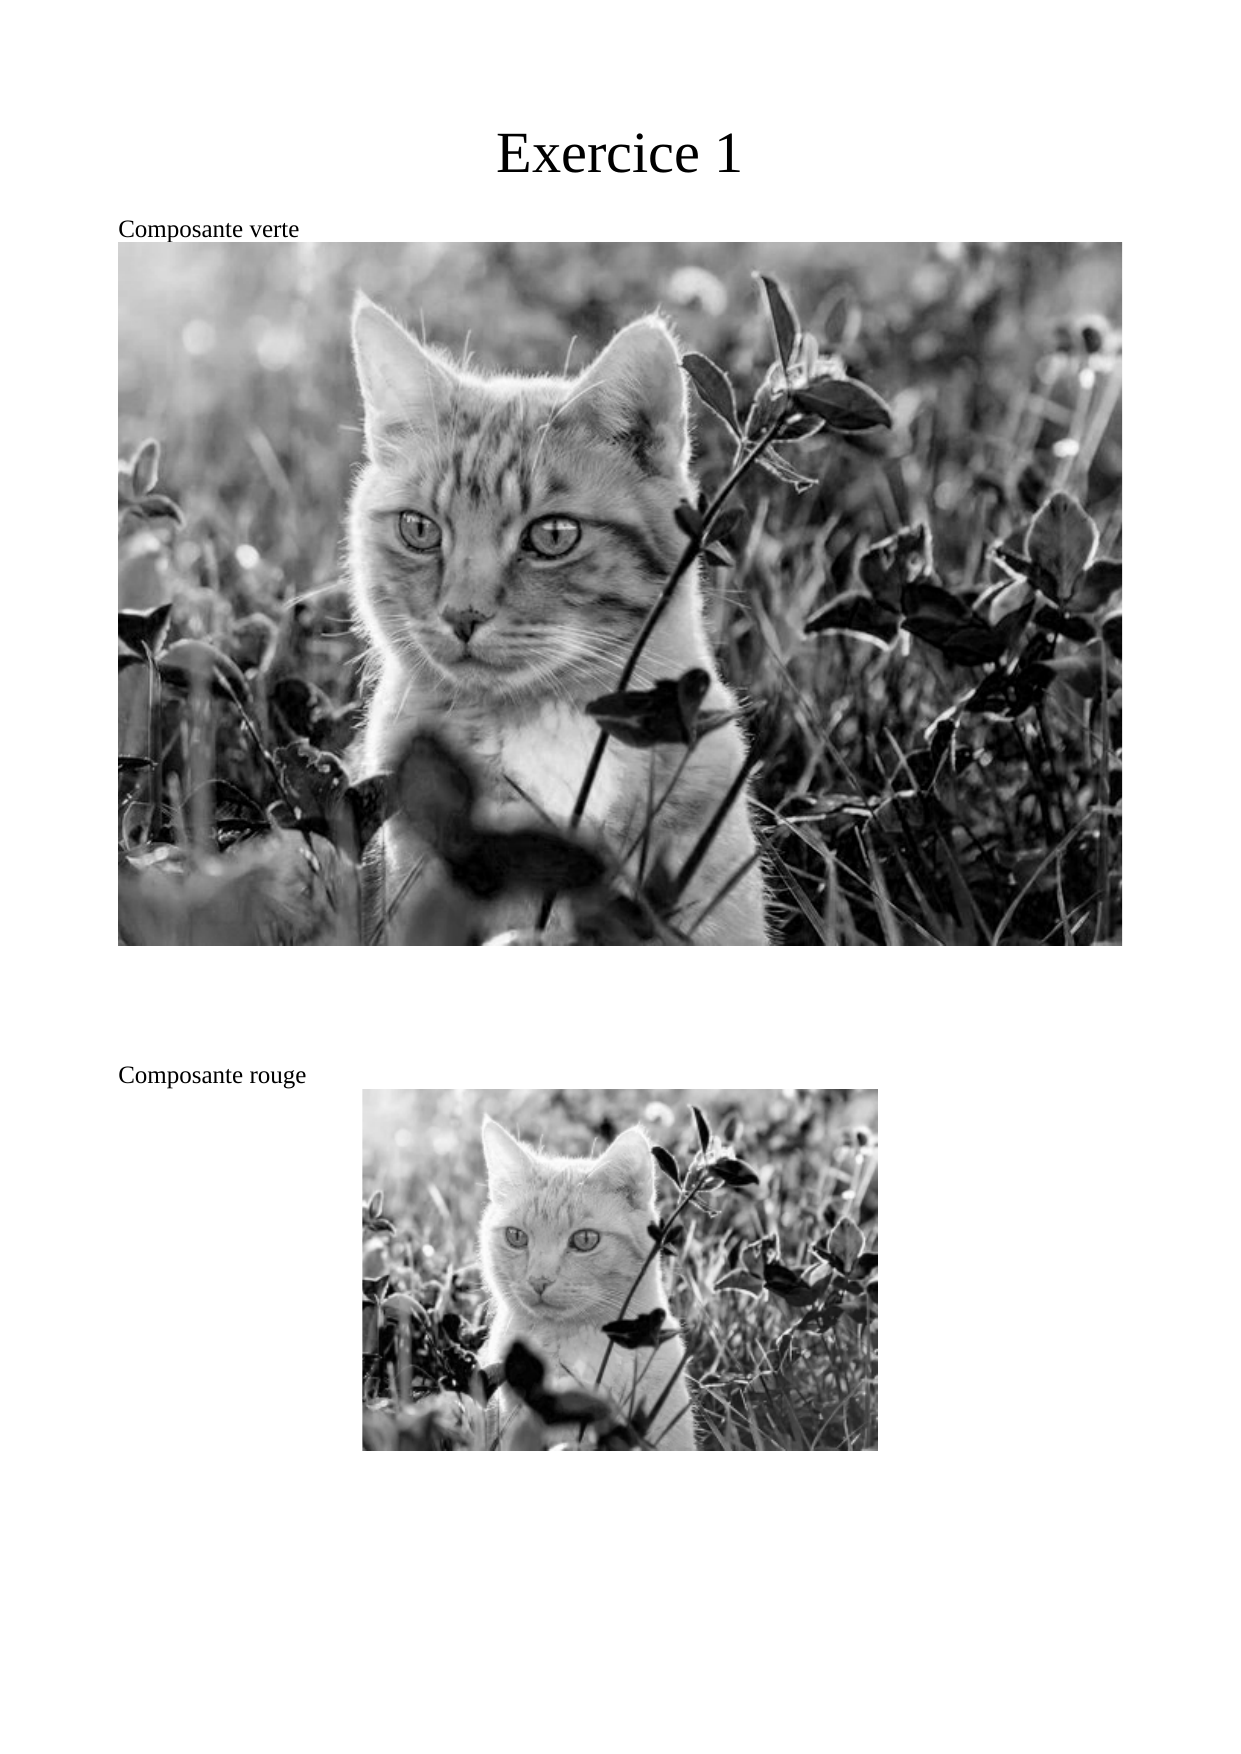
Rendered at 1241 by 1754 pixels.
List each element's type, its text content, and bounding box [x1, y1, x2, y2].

picture [362, 1089, 878, 1451]
text Exercice 1 [118, 118, 1122, 185]
picture [118, 242, 1123, 946]
text Composante verte [118, 214, 1122, 242]
text Composante rouge [118, 1060, 1122, 1089]
